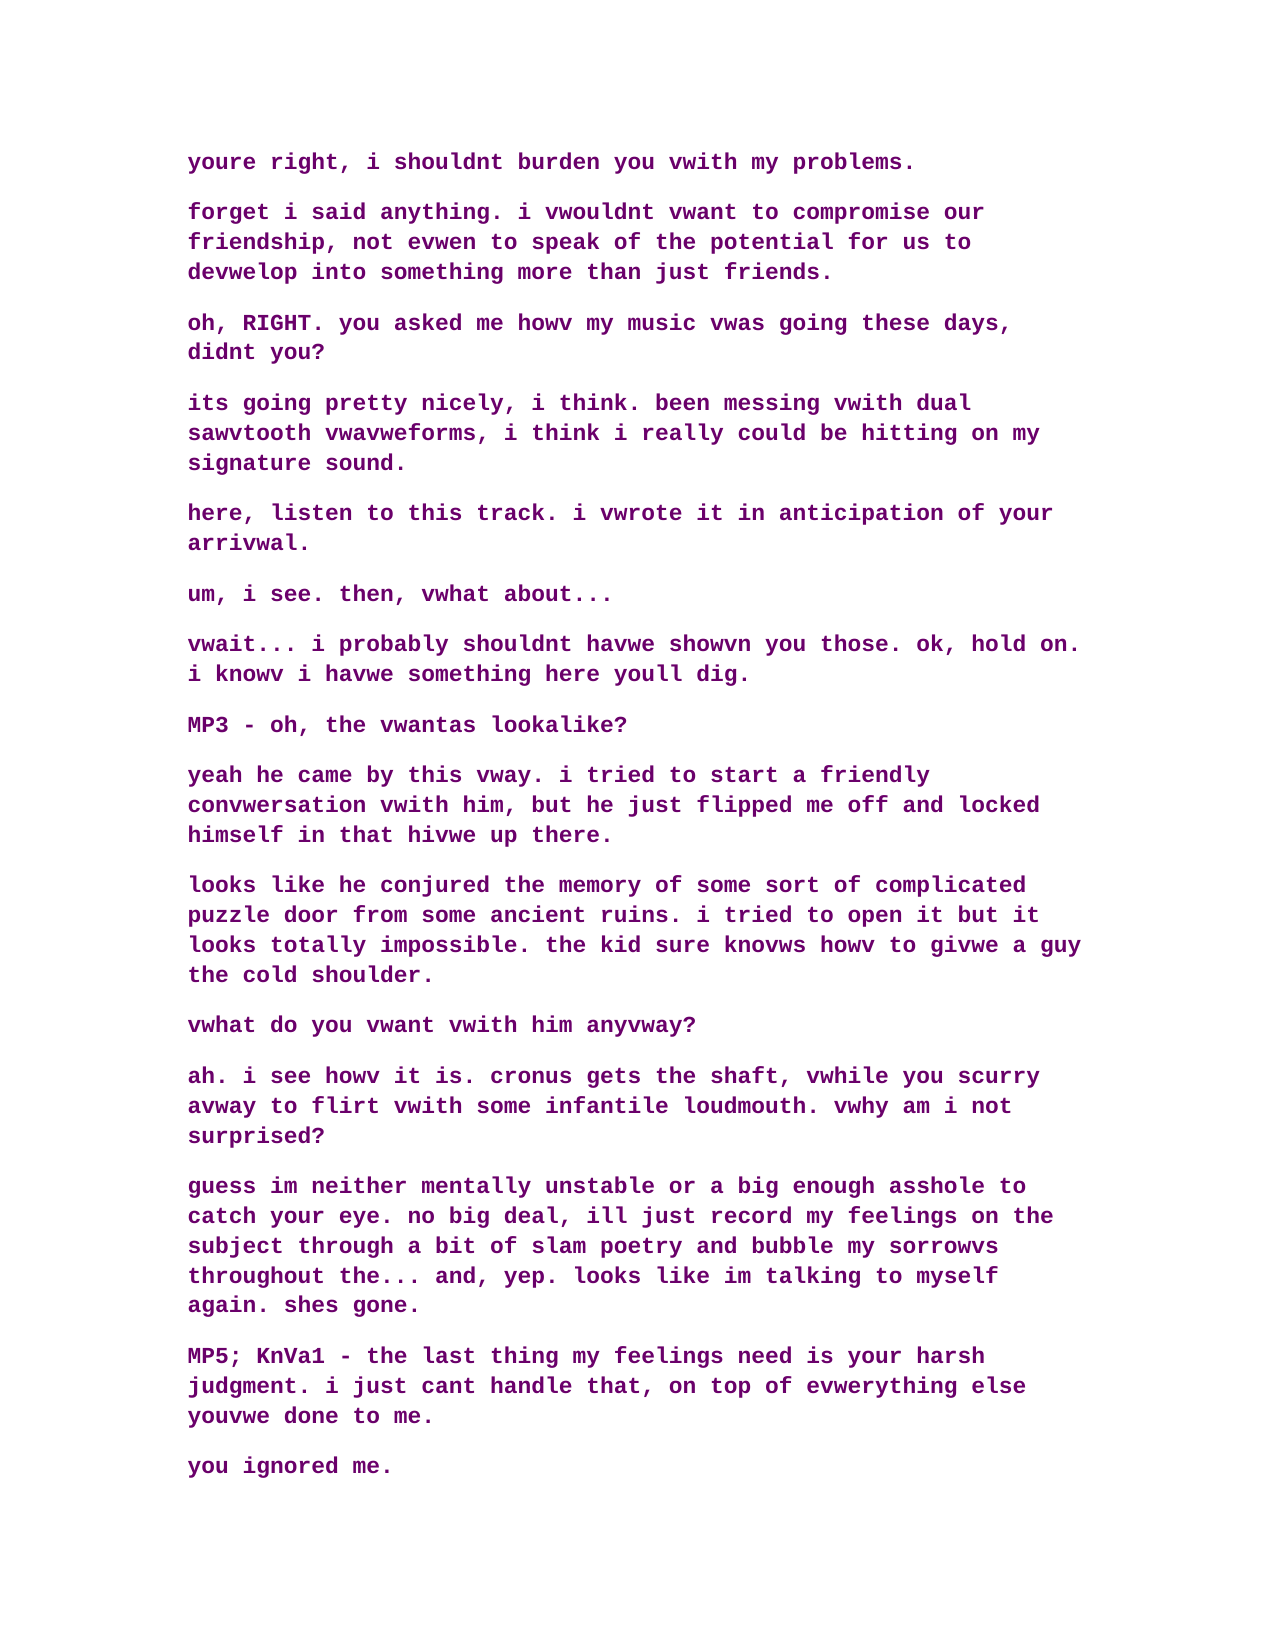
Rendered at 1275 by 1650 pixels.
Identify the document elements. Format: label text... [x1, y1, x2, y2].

text ah. i see howv it is. cronus gets the shaft, vwhile you scurry avway to flirt vwith some infantile loudmouth. vwhy am i not surprised? [187, 1064, 1087, 1150]
text looks like he conjured the memory of some sort of complicated puzzle door from some ancient ruins. i tried to open it but it looks totally impossible. the kid sure knovws howv to givwe a guy the cold shoulder. [187, 874, 1087, 989]
text its going pretty nicely, i think. been messing vwith dual sawvtooth vwavweforms, i think i really could be hitting on my signature sound. [187, 391, 1087, 477]
text here, listen to this track. i vwrote it in anticipation of your arrivwal. [187, 501, 1087, 557]
text guess im neither mentally unstable or a big enough asshole to catch your eye. no big deal, ill just record my feelings on the subject through a bit of slam poetry and bubble my sorrowvs throughout the... and, yep. looks like im talking to myself again. shes gone. [187, 1174, 1087, 1320]
text um, i see. then, vwhat about... [187, 582, 1087, 608]
text MP5; KnVa1 - the last thing my feelings need is your harsh judgment. i just cant handle that, on top of evwerything else youvwe done to me. [187, 1344, 1087, 1430]
text forget i said anything. i vwouldnt vwant to compromise our friendship, not evwen to speak of the potential for us to devwelop into something more than just friends. [187, 201, 1087, 286]
text you ignored me. [187, 1454, 1087, 1481]
text oh, RIGHT. you asked me howv my music vwas going these days, didnt you? [187, 311, 1087, 367]
text yeah he came by this vway. i tried to start a friendly convwersation vwith him, but he just flipped me off and locked himself in that hivwe up there. [187, 763, 1087, 849]
text youre right, i shouldnt burden you vwith my problems. [187, 150, 1087, 176]
text vwhat do you vwant vwith him anyvway? [187, 1014, 1087, 1040]
text MP3 - oh, the vwantas lookalike? [187, 713, 1087, 739]
text vwait... i probably shouldnt havwe showvn you those. ok, hold on. i knowv i havwe something here youll dig. [187, 632, 1087, 688]
